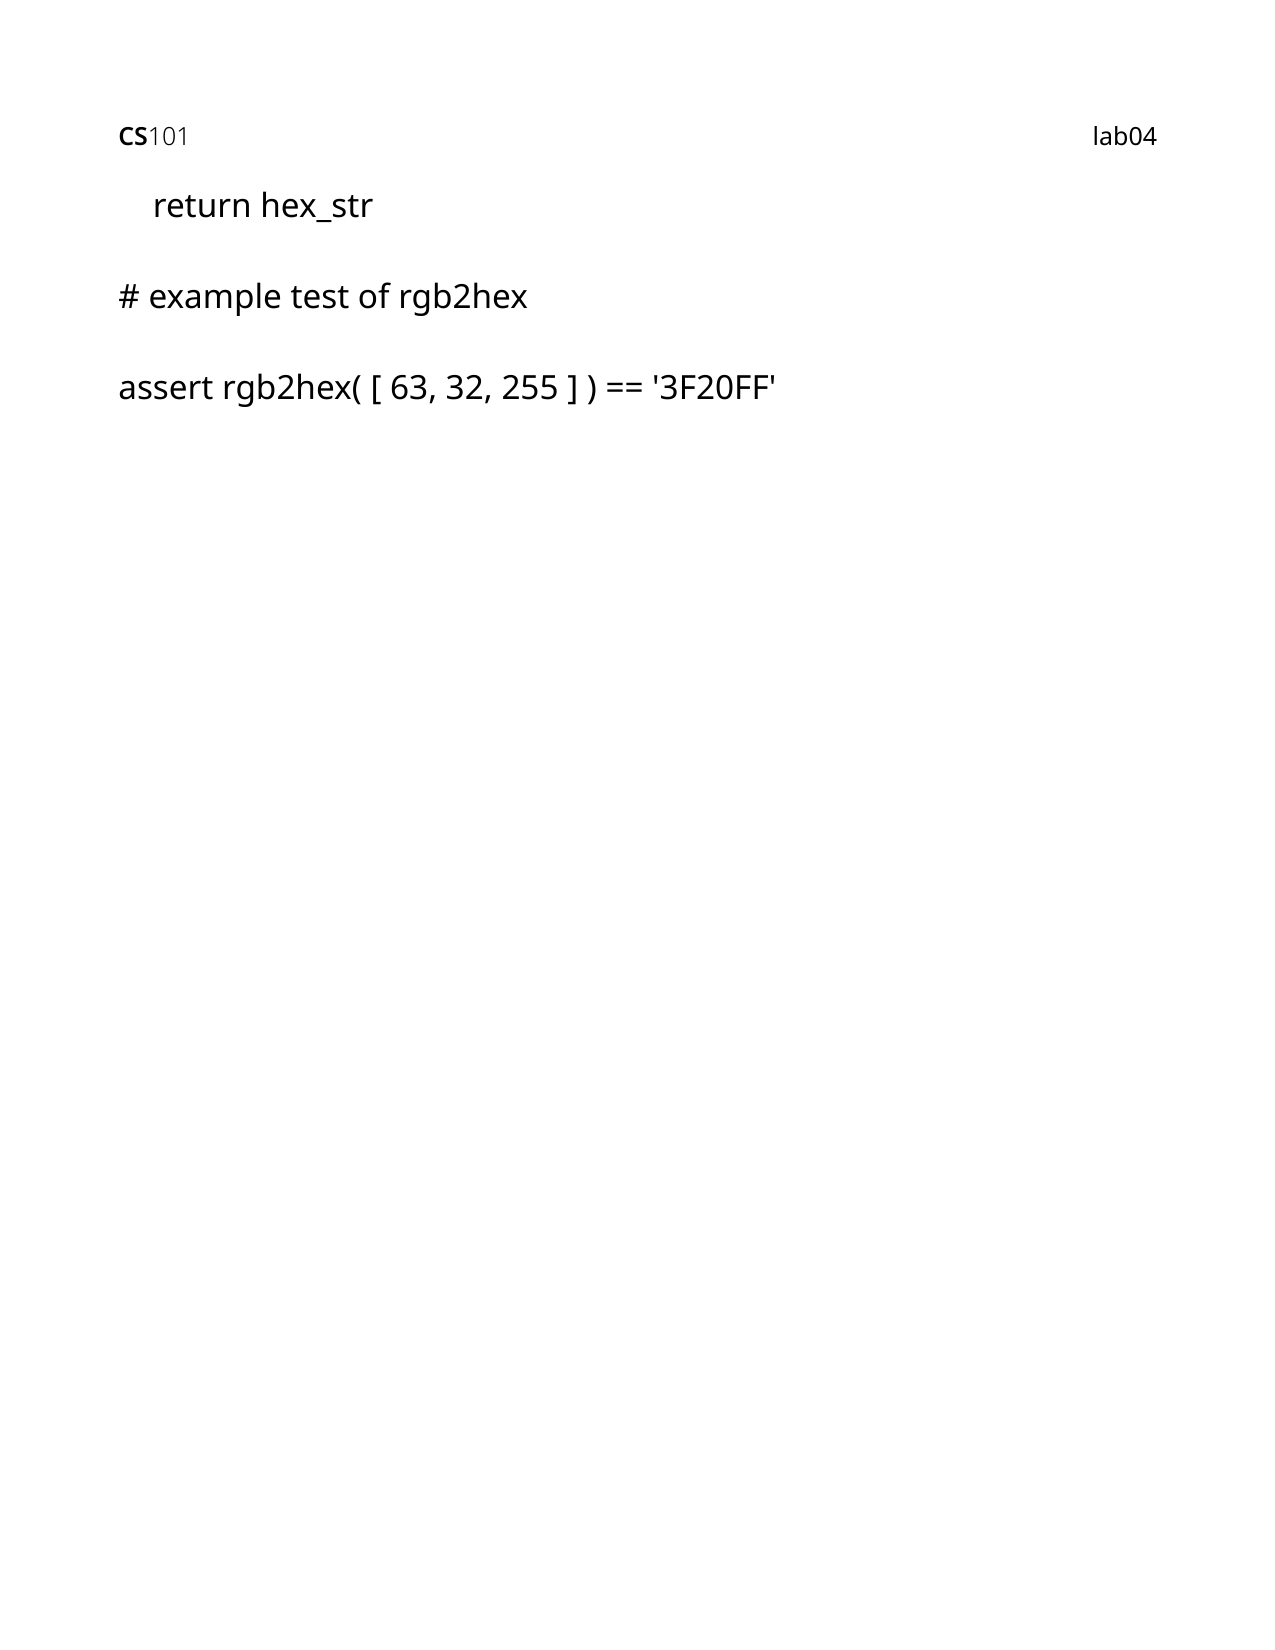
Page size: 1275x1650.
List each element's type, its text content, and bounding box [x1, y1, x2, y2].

text return hex_str [118, 182, 1157, 228]
text # example test of rgb2hex [118, 273, 1157, 318]
text assert rgb2hex( [ 63, 32, 255 ] ) == '3F20FF' [118, 364, 1157, 409]
